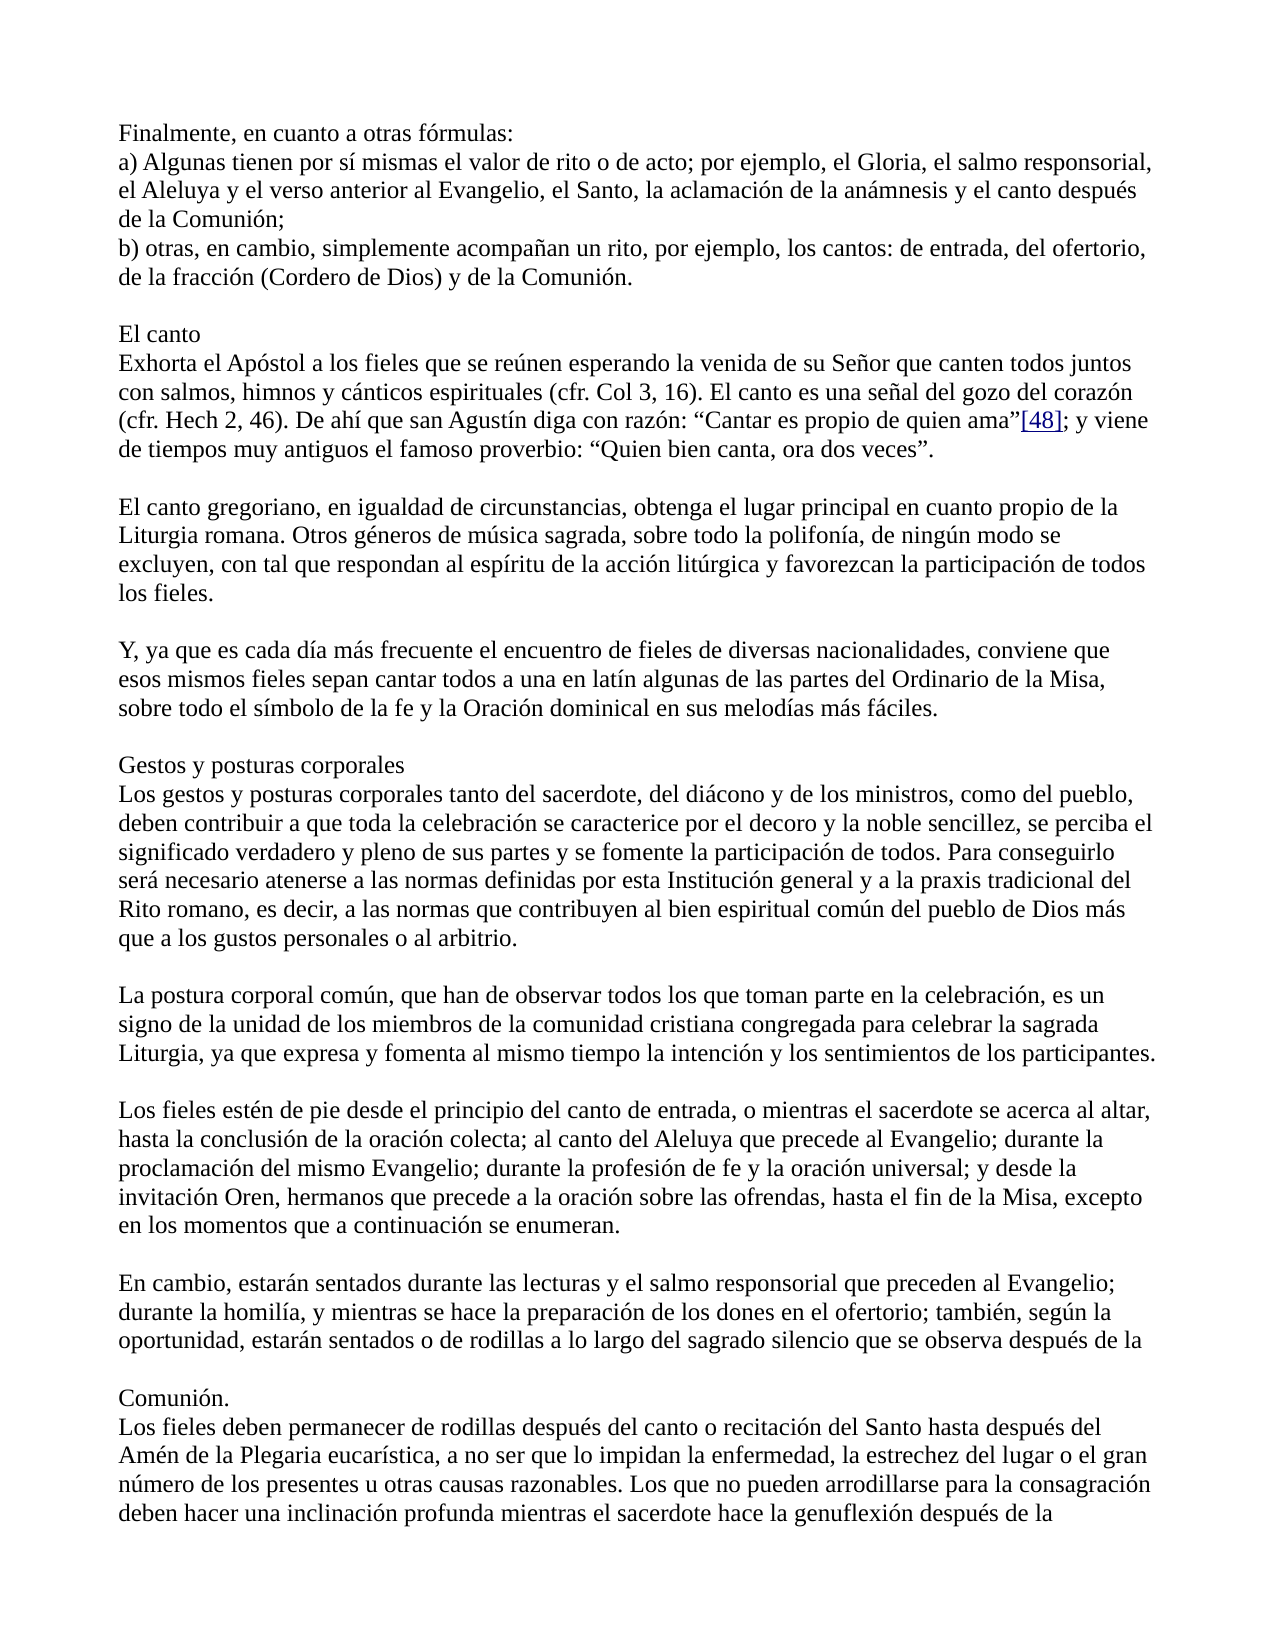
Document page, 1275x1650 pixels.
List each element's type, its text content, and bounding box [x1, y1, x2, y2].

text Comunión. [118, 1383, 1157, 1412]
text La postura corporal común, que han de observar todos los que toman parte en la celebración, es un signo de la unidad de los miembros de la comunidad cristiana congregada para celebrar la sagrada Liturgia, ya que expresa y fomenta al mismo tiempo la intención y los sentimientos de los participantes. [118, 981, 1157, 1067]
text Los fieles estén de pie desde el principio del canto de entrada, o mientras el sacerdote se acerca al altar, hasta la conclusión de la oración colecta; al canto del Aleluya que precede al Evangelio; durante la proclamación del mismo Evangelio; durante la profesión de fe y la oración universal; y desde la invitación Oren, hermanos que precede a la oración sobre las ofrendas, hasta el fin de la Misa, excepto en los momentos que a continuación se enumeran. [118, 1096, 1157, 1239]
text Exhorta el Apóstol a los fieles que se reúnen esperando la venida de su Señor que canten todos juntos con salmos, himnos y cánticos espirituales (cfr. Col 3, 16). El canto es una señal del gozo del corazón (cfr. Hech 2, 46). De ahí que san Agustín diga con razón: “Cantar es propio de quien ama”[48]; y viene de tiempos muy antiguos el famoso proverbio: “Quien bien canta, ora dos veces”. [118, 348, 1157, 463]
text El canto [118, 319, 1157, 348]
text b) otras, en cambio, simplemente acompañan un rito, por ejemplo, los cantos: de entrada, del ofertorio, de la fracción (Cordero de Dios) y de la Comunión. [118, 233, 1157, 291]
text Los fieles deben permanecer de rodillas después del canto o recitación del Santo hasta después del Amén de la Plegaria eucarística, a no ser que lo impidan la enfermedad, la estrechez del lugar o el gran número de los presentes u otras causas razonables. Los que no pueden arrodillarse para la consagración deben hacer una inclinación profunda mientras el sacerdote hace la genuflexión después de la [118, 1412, 1157, 1527]
text a) Algunas tienen por sí mismas el valor de rito o de acto; por ejemplo, el Gloria, el salmo responsorial, el Aleluya y el verso anterior al Evangelio, el Santo, la aclamación de la anámnesis y el canto después de la Comunión; [118, 147, 1157, 233]
text Los gestos y posturas corporales tanto del sacerdote, del diácono y de los ministros, como del pueblo, deben contribuir a que toda la celebración se caracterice por el decoro y la noble sencillez, se perciba el significado verdadero y pleno de sus partes y se fomente la participación de todos. Para conseguirlo será necesario atenerse a las normas definidas por esta Institución general y a la praxis tradicional del Rito romano, es decir, a las normas que contribuyen al bien espiritual común del pueblo de Dios más que a los gustos personales o al arbitrio. [118, 779, 1157, 952]
text Gestos y posturas corporales [118, 751, 1157, 779]
text El canto gregoriano, en igualdad de circunstancias, obtenga el lugar principal en cuanto propio de la Liturgia romana. Otros géneros de música sagrada, sobre todo la polifonía, de ningún modo se excluyen, con tal que respondan al espíritu de la acción litúrgica y favorezcan la participación de todos los fieles. [118, 492, 1157, 607]
text Finalmente, en cuanto a otras fórmulas: [118, 118, 1157, 147]
text Y, ya que es cada día más frecuente el encuentro de fieles de diversas nacionalidades, conviene que esos mismos fieles sepan cantar todos a una en latín algunas de las partes del Ordinario de la Misa, sobre todo el símbolo de la fe y la Oración dominical en sus melodías más fáciles. [118, 636, 1157, 722]
text En cambio, estarán sentados durante las lecturas y el salmo responsorial que preceden al Evangelio; durante la homilía, y mientras se hace la preparación de los dones en el ofertorio; también, según la oportunidad, estarán sentados o de rodillas a lo largo del sagrado silencio que se observa después de la [118, 1268, 1157, 1354]
